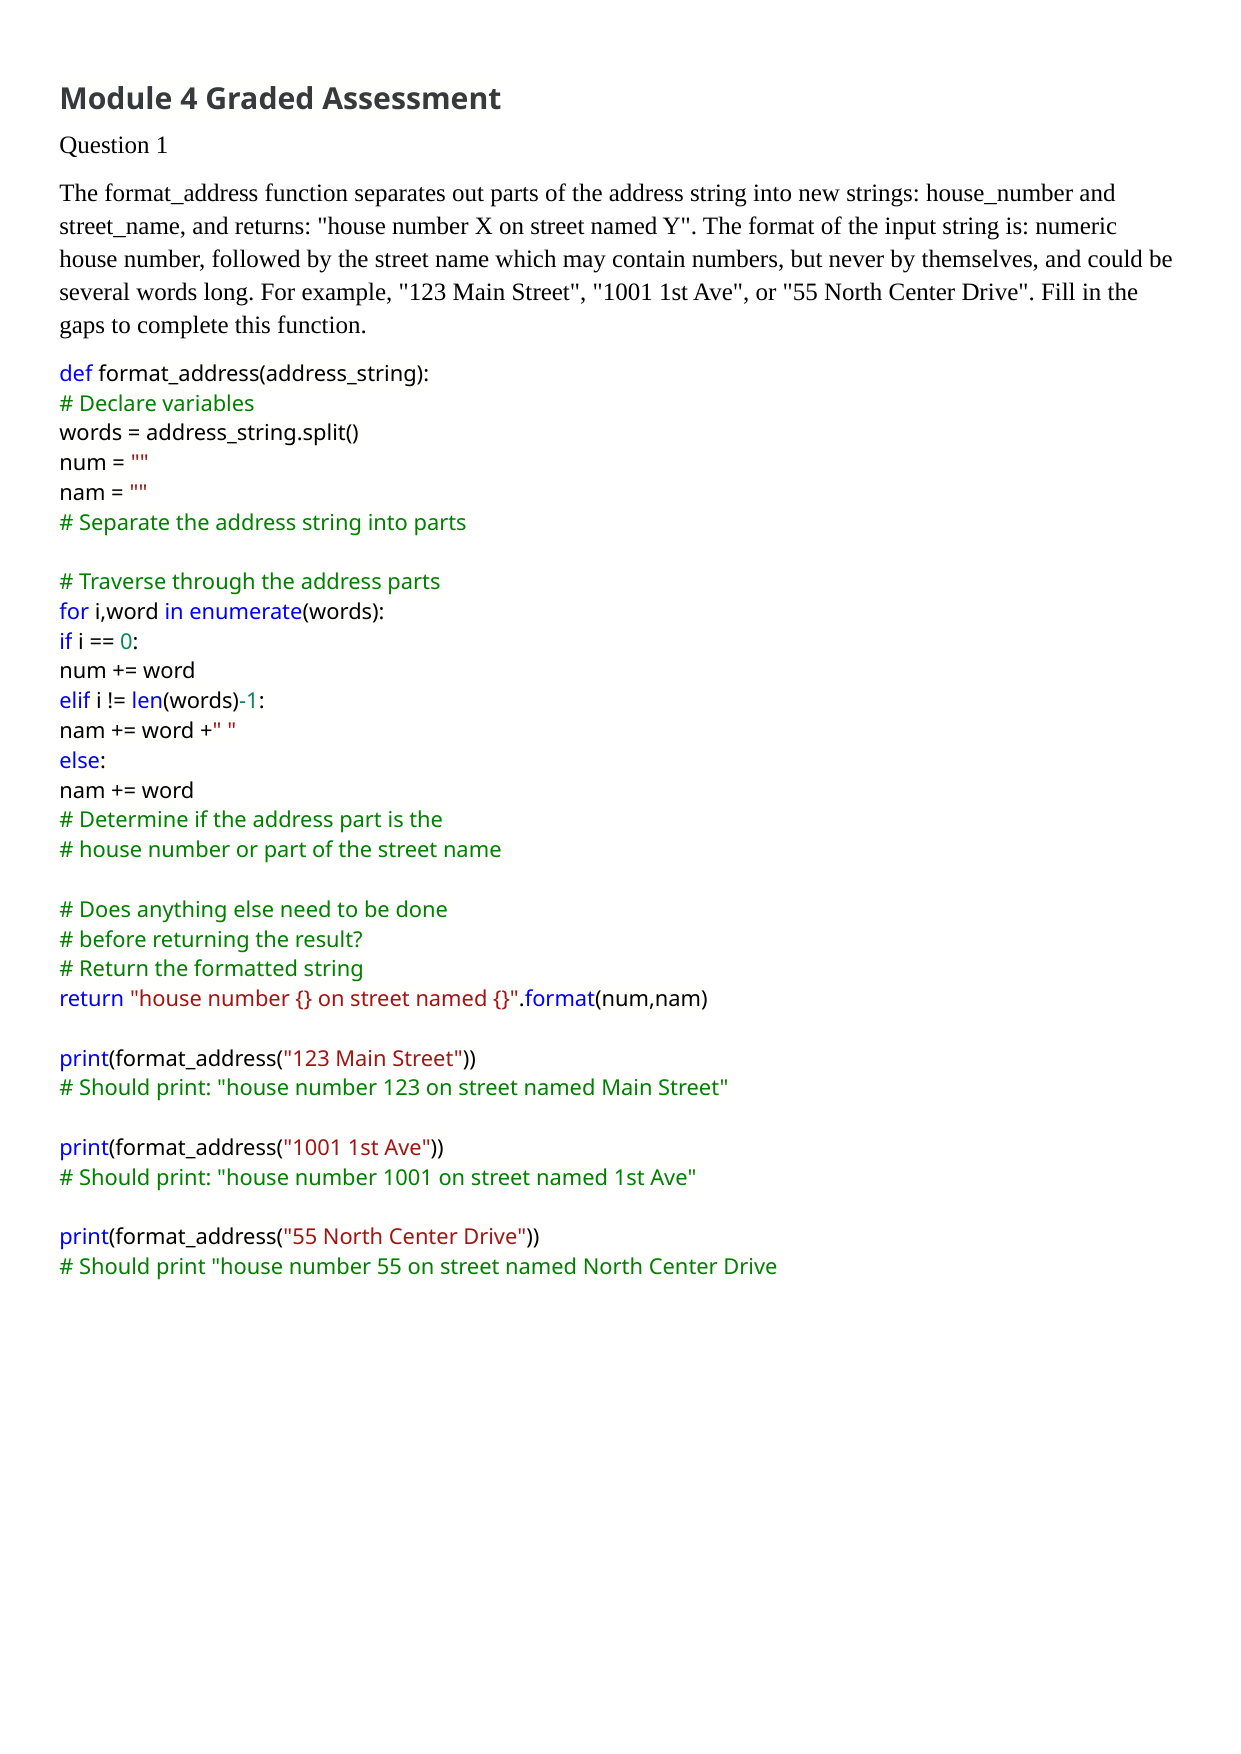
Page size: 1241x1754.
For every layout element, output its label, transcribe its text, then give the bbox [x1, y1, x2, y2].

text num += word [59, 656, 1181, 685]
text elif i != len(words)-1: [59, 685, 1181, 715]
text # Determine if the address part is the [59, 804, 1181, 834]
text # Separate the address string into parts [59, 507, 1181, 536]
text if i == 0: [59, 626, 1181, 656]
text words = address_string.split() [59, 417, 1181, 447]
text # Does anything else need to be done [59, 894, 1181, 923]
text else: [59, 745, 1181, 775]
text # Declare variables [59, 387, 1181, 417]
text # Traverse through the address parts [59, 566, 1181, 596]
text Question 1 [59, 130, 1181, 159]
text def format_address(address_string): [59, 358, 1181, 387]
text print(format_address("1001 1st Ave")) [59, 1132, 1181, 1162]
text # house number or part of the street name [59, 834, 1181, 864]
text nam += word [59, 775, 1181, 804]
text # Should print: "house number 1001 on street named 1st Ave" [59, 1162, 1181, 1191]
text print(format_address("123 Main Street")) [59, 1043, 1181, 1072]
text nam += word +" " [59, 715, 1181, 745]
text nam = "" [59, 477, 1181, 507]
text return "house number {} on street named {}".format(num,nam) [59, 983, 1181, 1013]
text The format_address function separates out parts of the address string into new strings: house_number and street_name, and returns: "house number X on street named Y". The format of the input string is: numeric house number, followed by the street name which may contain numbers, but never by themselves, and could be several words long. For example, "123 Main Street", "1001 1st Ave", or "55 North Center Drive". Fill in the gaps to complete this function. [59, 178, 1181, 339]
text # before returning the result? [59, 923, 1181, 953]
subtitle Module 4 Graded Assessment [59, 77, 1181, 118]
text print(format_address("55 North Center Drive")) [59, 1221, 1181, 1251]
text # Should print "house number 55 on street named North Center Drive [59, 1251, 1181, 1281]
text for i,word in enumerate(words): [59, 596, 1181, 626]
text # Should print: "house number 123 on street named Main Street" [59, 1072, 1181, 1102]
text # Return the formatted string [59, 953, 1181, 983]
text num = "" [59, 447, 1181, 477]
